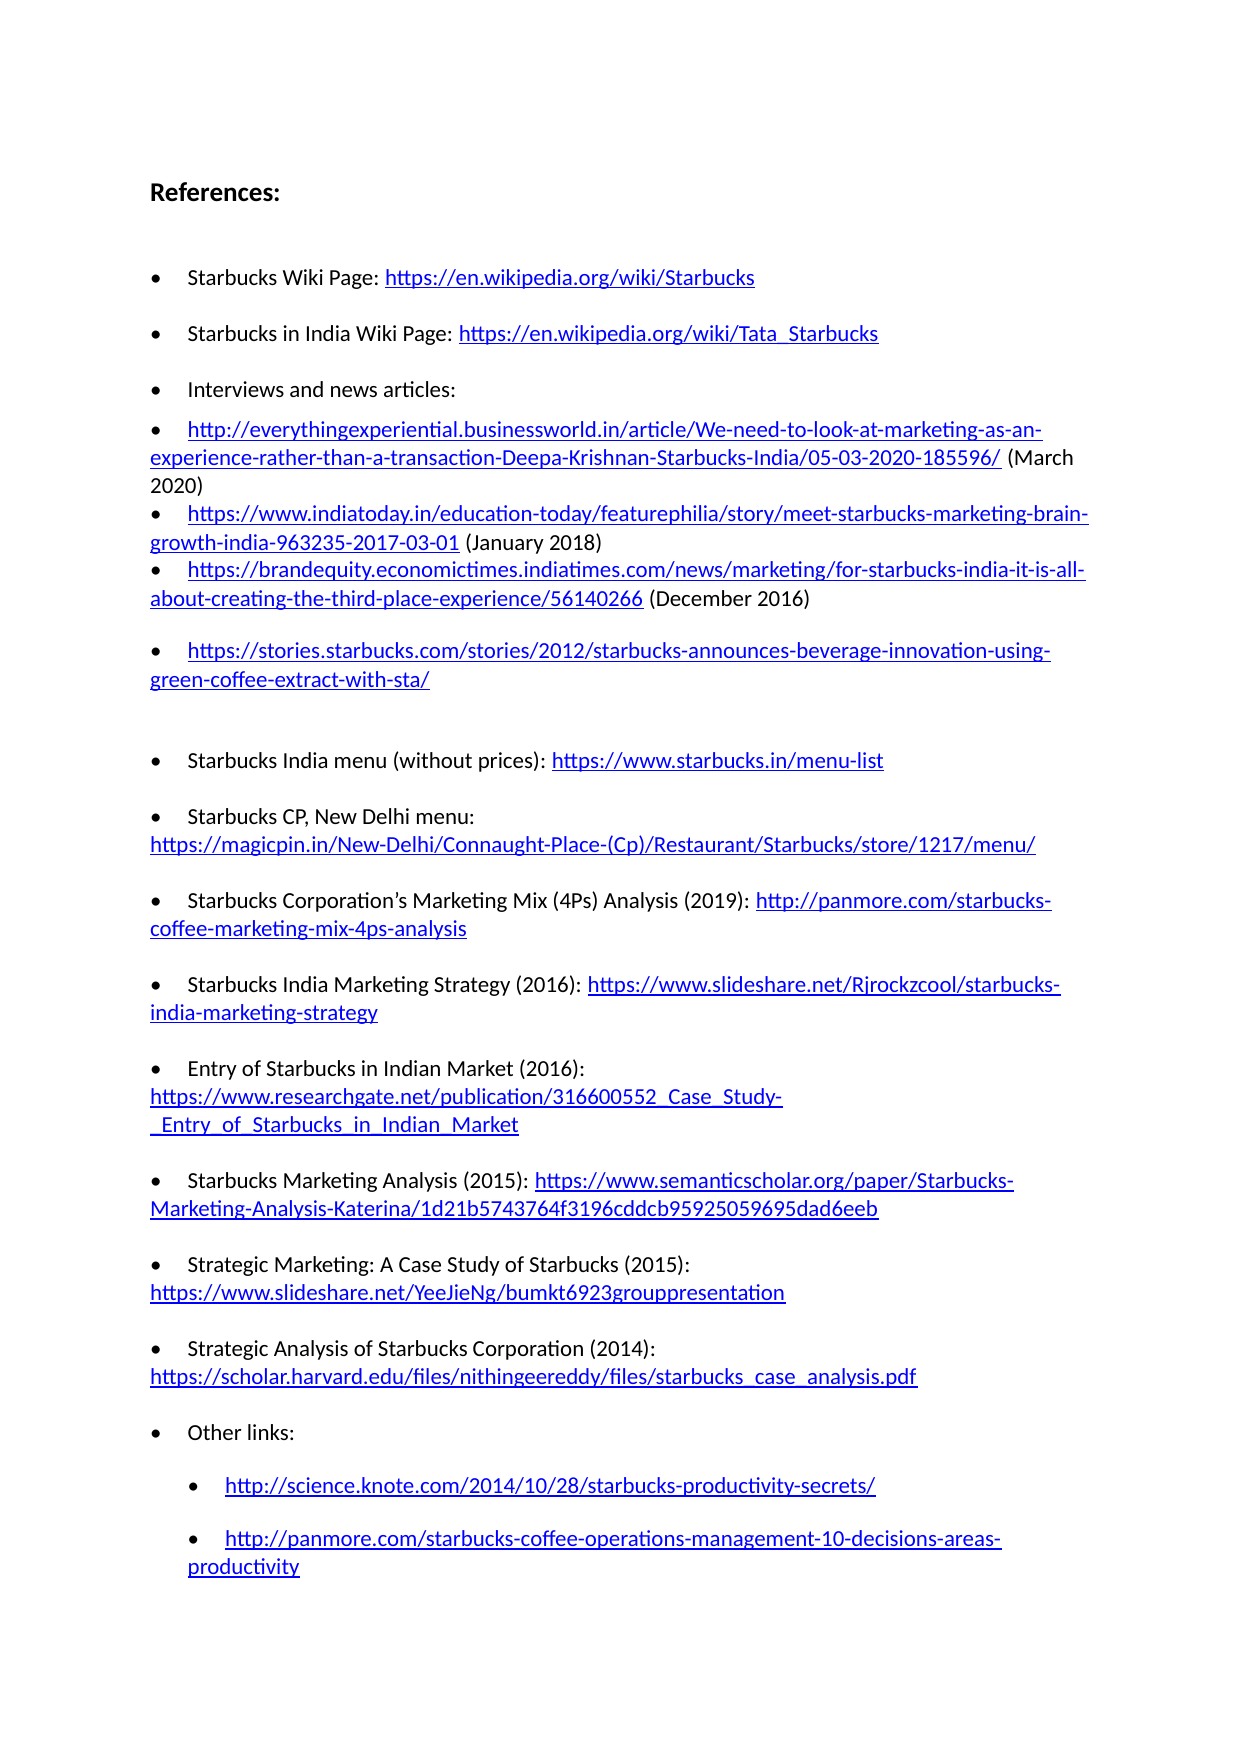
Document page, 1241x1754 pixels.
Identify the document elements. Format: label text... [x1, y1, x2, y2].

list http://everythingexperiential.businessworld.in/article/We-need-to-look-at-marketing-as-an-experience-rather-than-a-transaction-Deepa-Krishnan-Starbucks-India/05-03-2020-185596/ (March 2020) [112, 416, 1090, 499]
list https://www.indiatoday.in/education-today/featurephilia/story/meet-starbucks-marketing-brain-growth-india-963235-2017-03-01 (January 2018) [112, 499, 1090, 556]
list Other links: [112, 1418, 1090, 1446]
list Strategic Marketing: A Case Study of Starbucks (2015): https://www.slideshare.net/YeeJieNg/bumkt6923grouppresentation [112, 1250, 1090, 1334]
list http://panmore.com/starbucks-coffee-operations-management-10-decisions-areas-productivity [150, 1524, 1090, 1580]
list Starbucks Wiki Page: https://en.wikipedia.org/wiki/Starbucks [112, 263, 1090, 319]
list https://brandequity.economictimes.indiatimes.com/news/marketing/for-starbucks-india-it-is-all-about-creating-the-third-place-experience/56140266 (December 2016) [112, 556, 1090, 612]
list Starbucks in India Wiki Page: https://en.wikipedia.org/wiki/Tata_Starbucks [112, 319, 1090, 375]
text References: [150, 175, 1090, 208]
list Starbucks India menu (without prices): https://www.starbucks.in/menu-list [112, 746, 1090, 774]
list Starbucks Corporation’s Marketing Mix (4Ps) Analysis (2019): http://panmore.com/starbucks-coffee-marketing-mix-4ps-analysis [112, 886, 1090, 970]
list https://stories.starbucks.com/stories/2012/starbucks-announces-beverage-innovation-using-green-coffee-extract-with-sta/ [112, 637, 1090, 693]
list Strategic Analysis of Starbucks Corporation (2014): https://scholar.harvard.edu/files/nithingeereddy/files/starbucks_case_analysis.pdf [112, 1334, 1090, 1418]
list Entry of Starbucks in Indian Market (2016): https://www.researchgate.net/publication/316600552_Case_Study-_Entry_of_Starbucks_in_Indian_Market [112, 1054, 1090, 1166]
list http://science.knote.com/2014/10/28/starbucks-productivity-secrets/ [150, 1471, 1090, 1499]
list Starbucks India Marketing Strategy (2016): https://www.slideshare.net/Rjrockzcool/starbucks-india-marketing-strategy [112, 970, 1090, 1054]
list Interviews and news articles: [112, 375, 1090, 403]
list Starbucks Marketing Analysis (2015): https://www.semanticscholar.org/paper/Starbucks-Marketing-Analysis-Katerina/1d21b5743764f3196cddcb95925059695dad6eeb [112, 1166, 1090, 1250]
list Starbucks CP, New Delhi menu: https://magicpin.in/New-Delhi/Connaught-Place-(Cp)/Restaurant/Starbucks/store/1217/menu/ [112, 802, 1090, 886]
